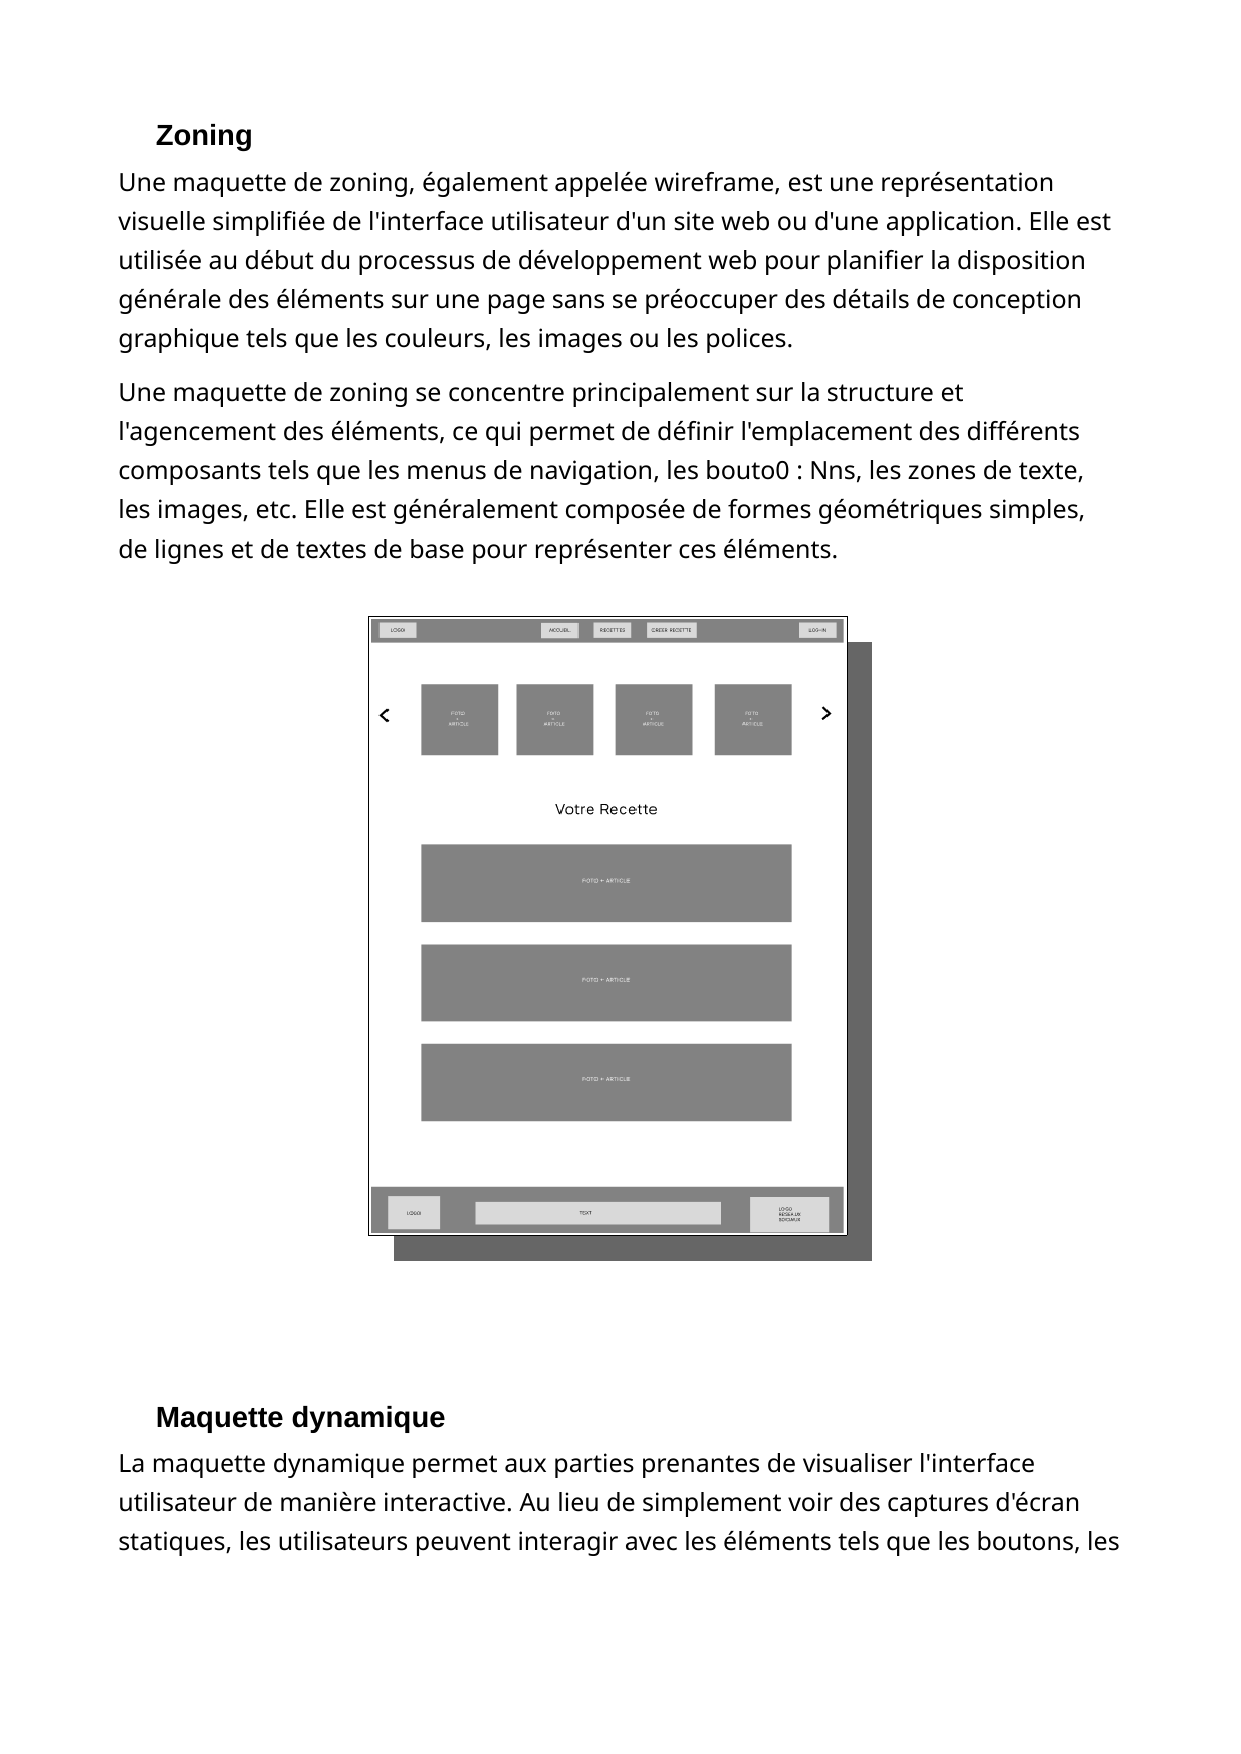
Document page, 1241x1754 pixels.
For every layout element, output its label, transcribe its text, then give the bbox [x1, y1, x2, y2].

picture [371, 619, 844, 1233]
text La maquette dynamique permet aux parties prenantes de visualiser l'interface utilisateur de manière interactive. Au lieu de simplement voir des captures d'écran statiques, les utilisateurs peuvent interagir avec les éléments tels que les boutons, les [118, 1446, 1122, 1558]
subtitle Maquette dynamique [156, 1400, 1122, 1433]
text Une maquette de zoning, également appelée wireframe, est une représentation visuelle simplifiée de l'interface utilisateur d'un site web ou d'une application. Elle est utilisée au début du processus de développement web pour planifier la disposition générale des éléments sur une page sans se préoccuper des détails de conception graphique tels que les couleurs, les images ou les polices. [118, 164, 1122, 355]
subtitle Zoning [156, 118, 1122, 152]
text Une maquette de zoning se concentre principalement sur la structure et l'agencement des éléments, ce qui permet de définir l'emplacement des différents composants tels que les menus de navigation, les bouto0 : Nns, les zones de texte, les images, etc. Elle est généralement composée de formes géométriques simples, de lignes et de textes de base pour représenter ces éléments. [118, 374, 1122, 565]
